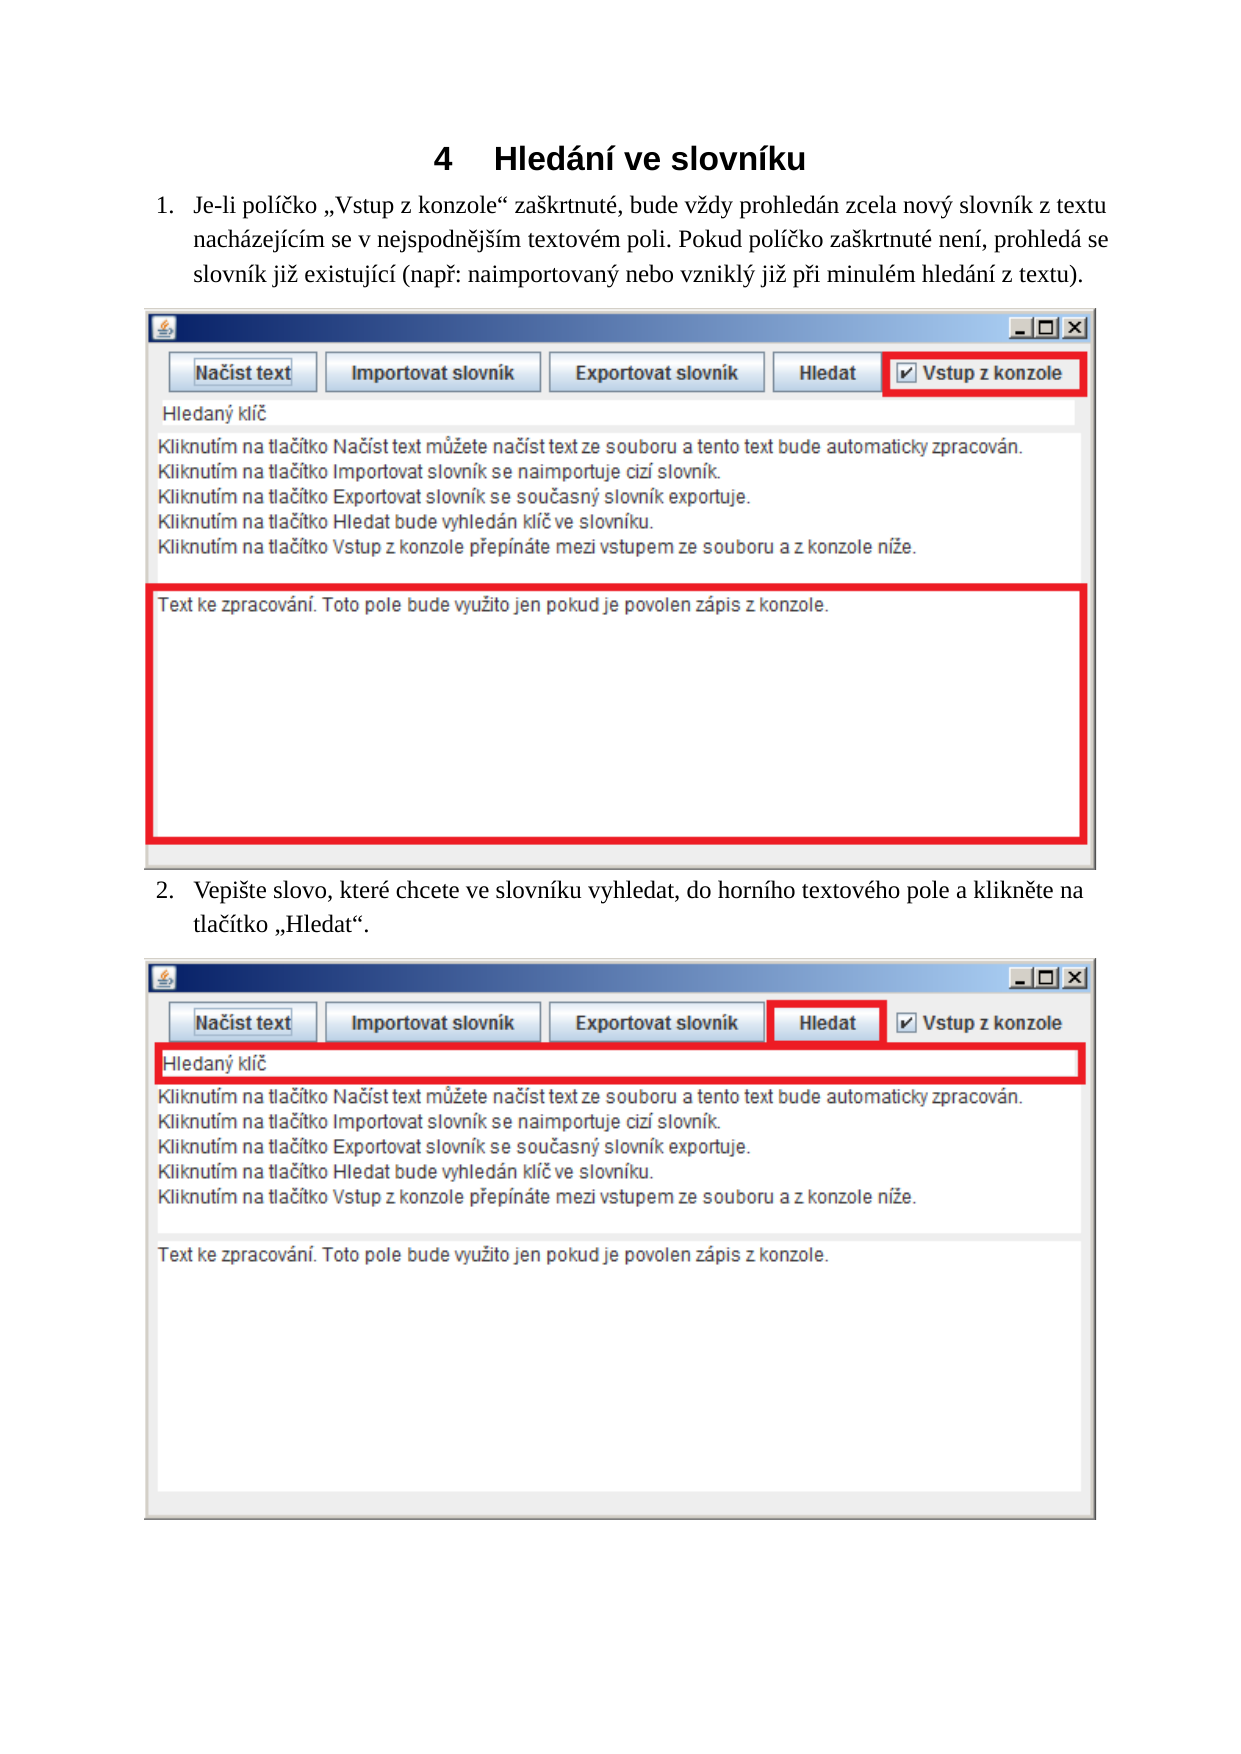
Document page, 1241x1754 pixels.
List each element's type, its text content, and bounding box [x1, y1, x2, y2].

picture [144, 958, 1097, 1520]
subtitle Hledání ve slovníku [118, 139, 1122, 178]
list Vepište slovo, které chcete ve slovníku vyhledat, do horního textového pole a klikněte na tlačítko „Hledat“. [156, 308, 1122, 938]
picture [144, 308, 1097, 870]
list Je-li políčko „Vstup z konzole“ zaškrtnuté, bude vždy prohledán zcela nový slovník z textu nacházejícím se v nejspodnějším textovém poli. Pokud políčko zaškrtnuté není, prohledá se slovník již existující (např: naimportovaný nebo vzniklý již při minulém hledání z textu). [156, 190, 1122, 288]
